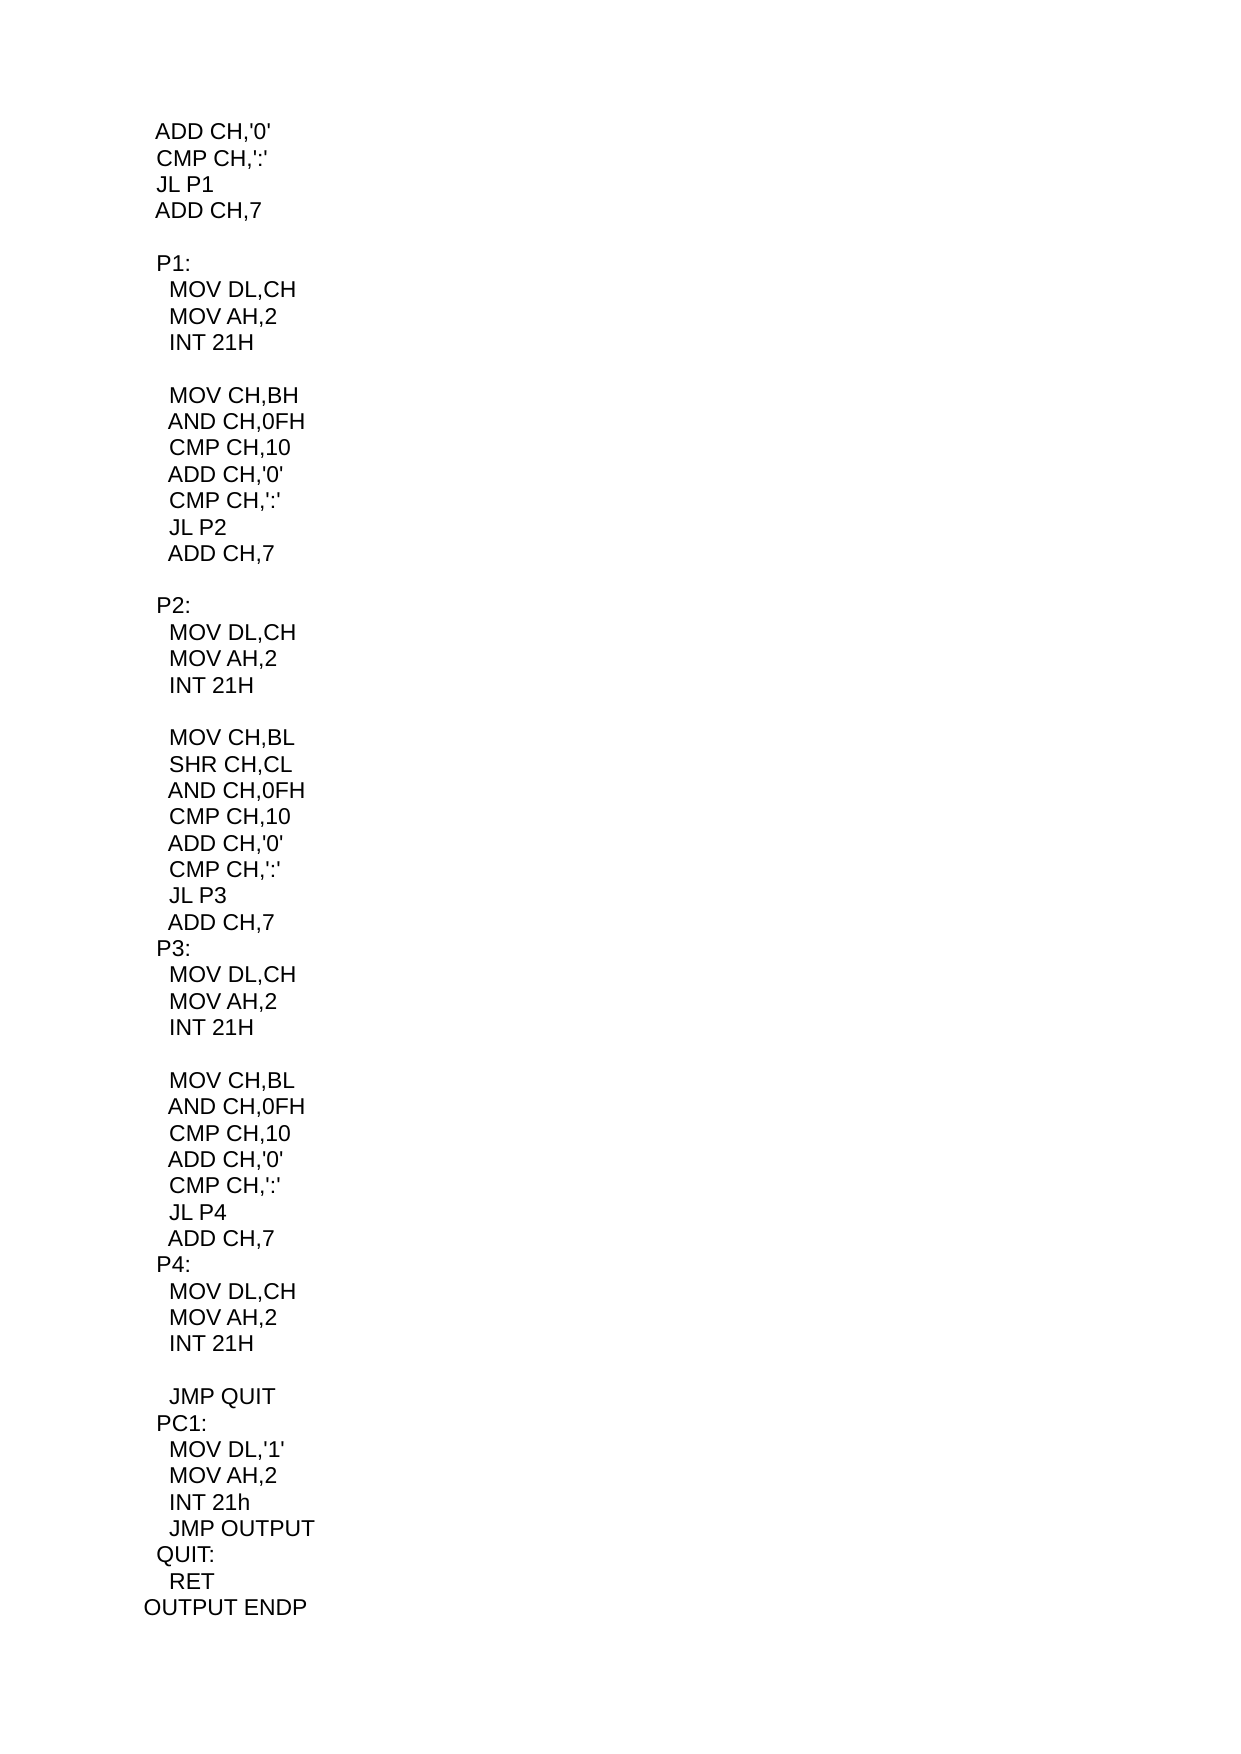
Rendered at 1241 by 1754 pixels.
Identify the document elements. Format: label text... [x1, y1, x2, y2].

text AND CH,0FH [118, 1093, 1122, 1119]
text OUTPUT ENDP [118, 1594, 1122, 1620]
text MOV AH,2 [118, 1462, 1122, 1488]
text MOV AH,2 [118, 645, 1122, 672]
text JL P1 [118, 171, 1122, 197]
text JL P2 [118, 513, 1122, 540]
text ADD CH,7 [118, 540, 1122, 566]
text JMP OUTPUT [118, 1515, 1122, 1541]
text MOV AH,2 [118, 303, 1122, 329]
text RET [118, 1568, 1122, 1594]
text MOV CH,BH [118, 382, 1122, 408]
text CMP CH,':' [118, 487, 1122, 513]
text PC1: [118, 1409, 1122, 1436]
text ADD CH,'0' [118, 1146, 1122, 1172]
text MOV DL,CH [118, 961, 1122, 988]
text AND CH,0FH [118, 408, 1122, 434]
text ADD CH,'0' [118, 830, 1122, 856]
text P4: [118, 1251, 1122, 1278]
text MOV AH,2 [118, 988, 1122, 1014]
text MOV CH,BL [118, 724, 1122, 751]
text INT 21H [118, 672, 1122, 698]
text JL P4 [118, 1199, 1122, 1225]
text CMP CH,':' [118, 1172, 1122, 1199]
text ADD CH,'0' [118, 461, 1122, 487]
text MOV DL,CH [118, 276, 1122, 303]
text ADD CH,7 [118, 909, 1122, 935]
text P3: [118, 935, 1122, 961]
text ADD CH,7 [118, 1225, 1122, 1251]
text JMP QUIT [118, 1383, 1122, 1409]
text P2: [118, 592, 1122, 619]
text MOV DL,CH [118, 619, 1122, 645]
text CMP CH,10 [118, 803, 1122, 830]
text CMP CH,10 [118, 434, 1122, 461]
text AND CH,0FH [118, 777, 1122, 803]
text MOV CH,BL [118, 1067, 1122, 1093]
text INT 21H [118, 1330, 1122, 1357]
text MOV DL,CH [118, 1278, 1122, 1304]
text INT 21H [118, 329, 1122, 355]
text SHR CH,CL [118, 751, 1122, 777]
text MOV DL,'1' [118, 1436, 1122, 1462]
text JL P3 [118, 882, 1122, 909]
text CMP CH,10 [118, 1119, 1122, 1146]
text P1: [118, 250, 1122, 276]
text INT 21H [118, 1014, 1122, 1041]
text QUIT: [118, 1541, 1122, 1568]
text ADD CH,'0' [118, 118, 1122, 144]
text MOV AH,2 [118, 1304, 1122, 1330]
text CMP CH,':' [118, 144, 1122, 171]
text ADD CH,7 [118, 197, 1122, 223]
text INT 21h [118, 1488, 1122, 1515]
text CMP CH,':' [118, 856, 1122, 882]
